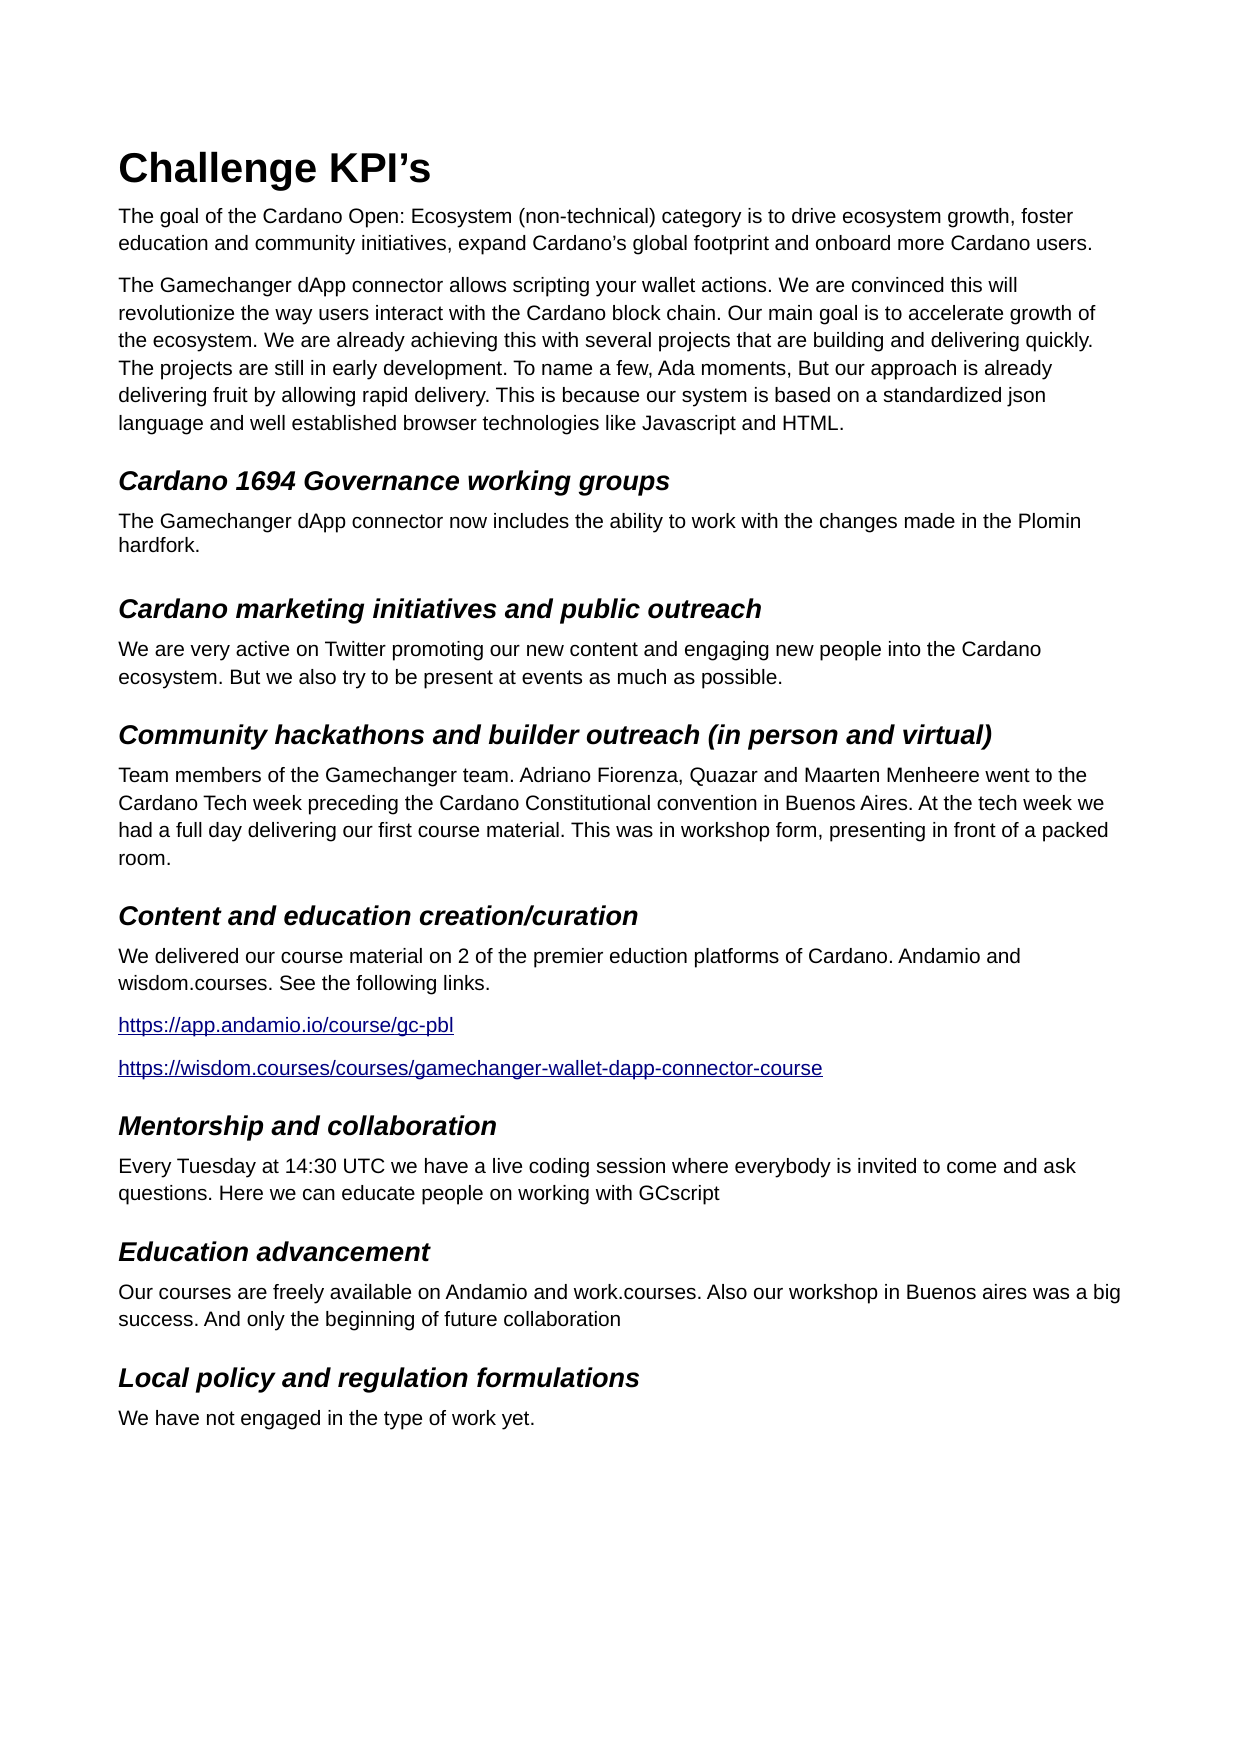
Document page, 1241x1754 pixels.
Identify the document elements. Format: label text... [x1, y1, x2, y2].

subtitle Content and education creation/curation [118, 900, 1122, 931]
subtitle Local policy and regulation formulations [118, 1362, 1122, 1393]
text We delivered our course material on 2 of the premier eduction platforms of Cardano. Andamio and wisdom.courses. See the following links. [118, 944, 1122, 995]
text The Gamechanger dApp connector allows scripting your wallet actions. We are convinced this will revolutionize the way users interact with the Cardano block chain. Our main goal is to accelerate growth of the ecosystem. We are already achieving this with several projects that are building and delivering quickly. The projects are still in early development. To name a few, Ada moments, But our approach is already delivering fruit by allowing rapid delivery. This is because our system is based on a standardized json language and well established browser technologies like Javascript and HTML. [118, 273, 1122, 434]
text https://wisdom.courses/courses/gamechanger-wallet-dapp-connector-course [118, 1055, 1122, 1079]
subtitle Challenge KPI’s [118, 143, 1122, 191]
text https://app.andamio.io/course/gc-pbl [118, 1013, 1122, 1037]
text Team members of the Gamechanger team. Adriano Fiorenza, Quazar and Maarten Menheere went to the Cardano Tech week preceding the Cardano Constitutional convention in Buenos Aires. At the tech week we had a full day delivering our first course material. This was in workshop form, presenting in front of a packed room. [118, 763, 1122, 869]
text The goal of the Cardano Open: Ecosystem (non-technical) category is to drive ecosystem growth, foster education and community initiatives, expand Cardano’s global footprint and onboard more Cardano users. [118, 203, 1122, 255]
text The Gamechanger dApp connector now includes the ability to work with the changes made in the Plomin hardfork. [118, 509, 1122, 557]
text Every Tuesday at 14:30 UTC we have a live coding session where everybody is invited to come and ask questions. Here we can educate people on working with GCscript [118, 1154, 1122, 1205]
text Our courses are freely available on Andamio and work.courses. Also our workshop in Buenos aires was a big success. And only the beginning of future collaboration [118, 1279, 1122, 1331]
subtitle Mentorship and collaboration [118, 1110, 1122, 1141]
text We are very active on Twitter promoting our new content and engaging new people into the Cardano ecosystem. But we also try to be present at events as much as possible. [118, 637, 1122, 688]
subtitle Education advancement [118, 1236, 1122, 1267]
subtitle Cardano marketing initiatives and public outreach [118, 593, 1122, 624]
text We have not engaged in the type of work yet. [118, 1405, 1122, 1429]
subtitle Community hackathons and builder outreach (in person and virtual) [118, 719, 1122, 750]
subtitle Cardano 1694 Governance working groups [118, 465, 1122, 496]
